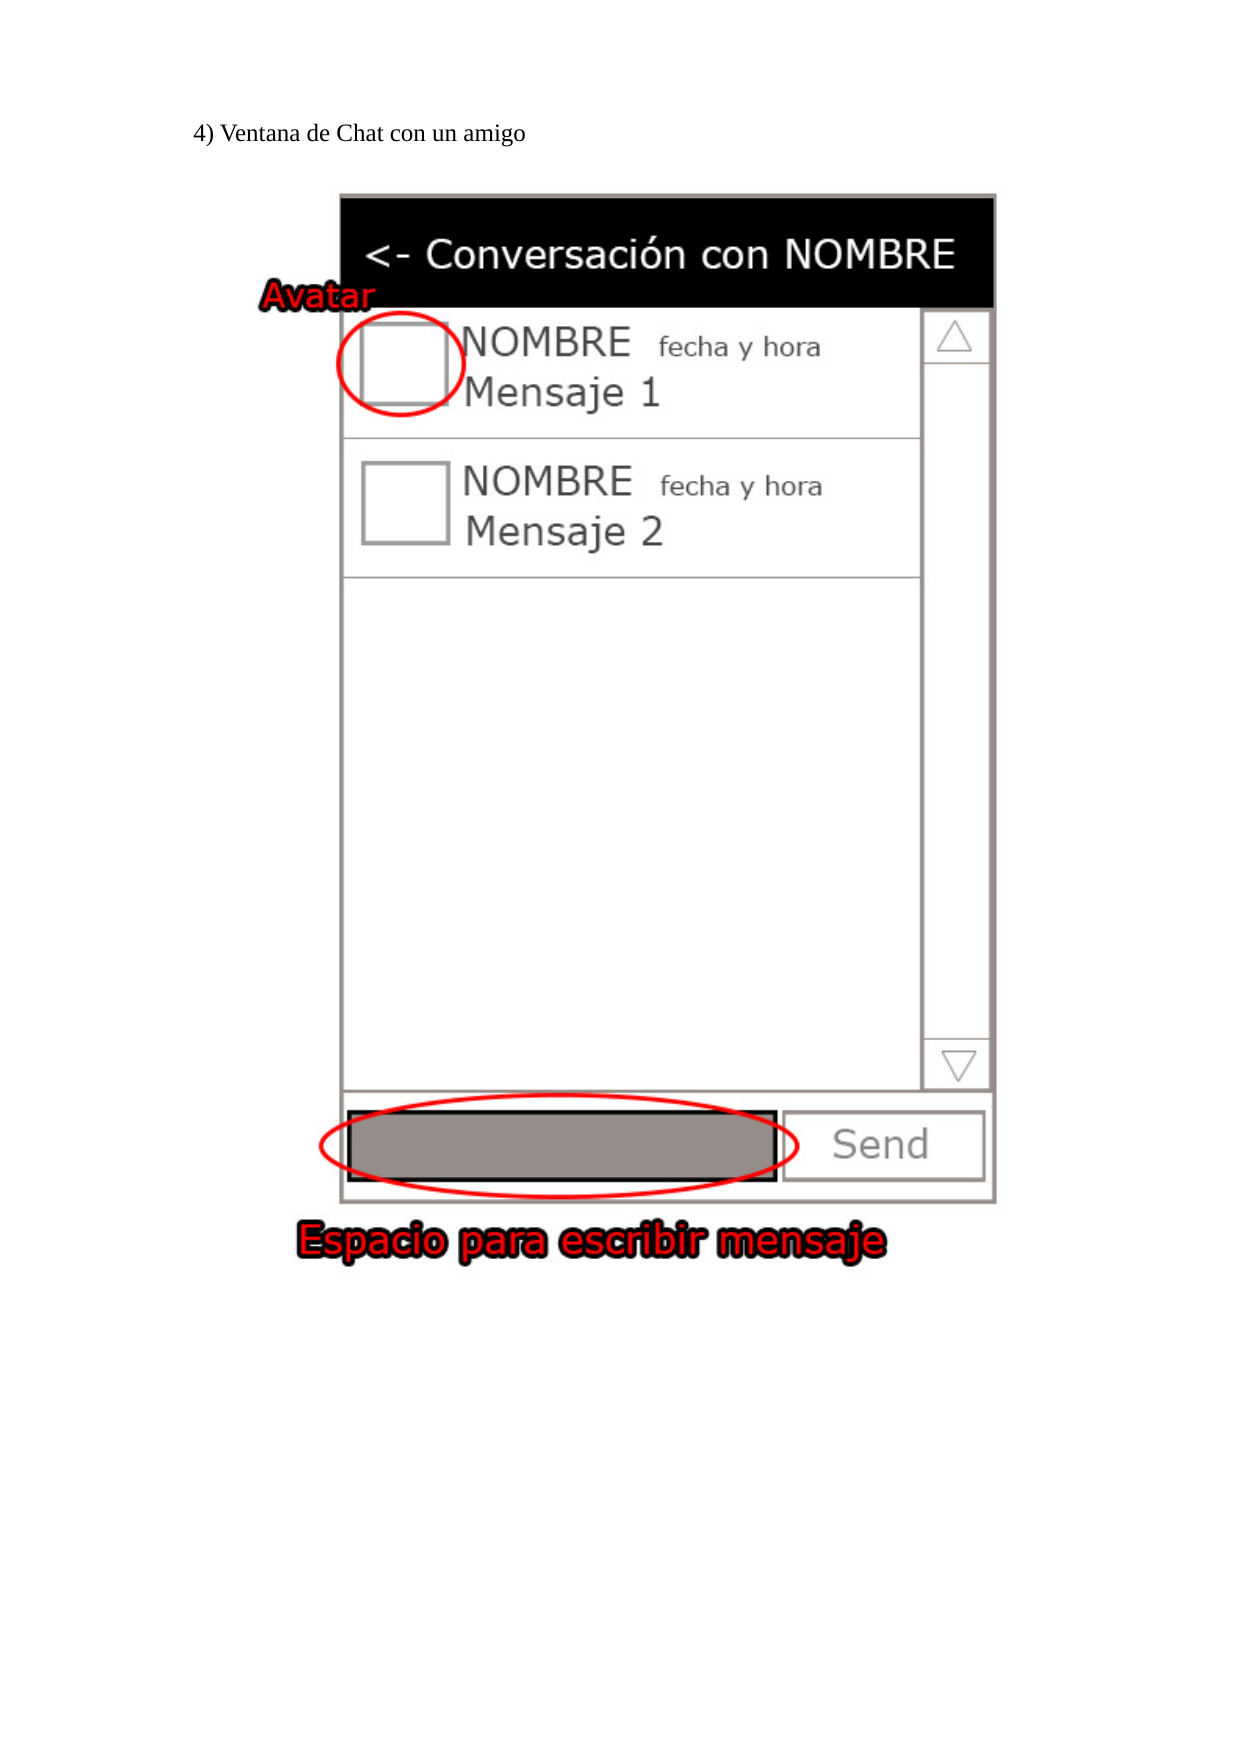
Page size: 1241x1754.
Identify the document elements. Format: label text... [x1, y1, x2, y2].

list 4) Ventana de Chat con un amigo [156, 118, 1122, 147]
picture [230, 175, 1010, 1284]
